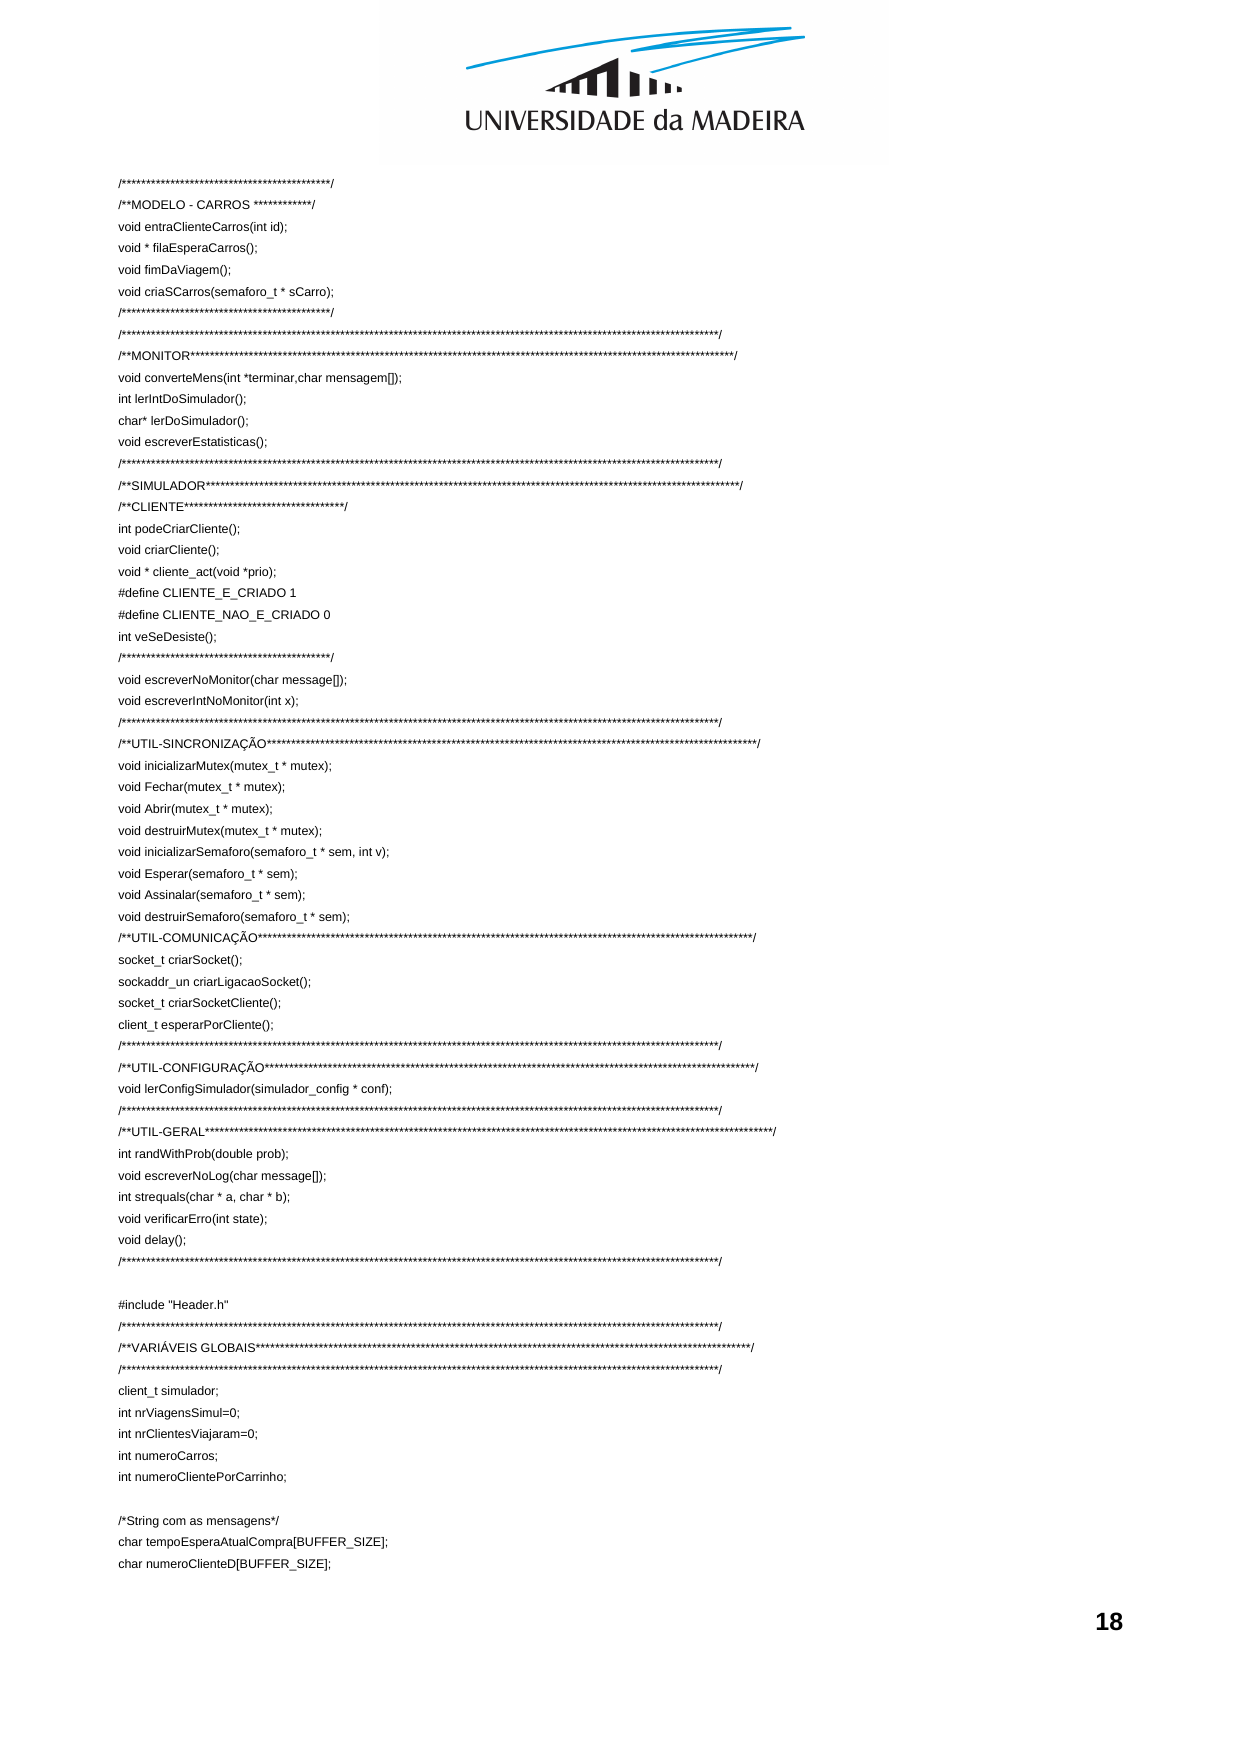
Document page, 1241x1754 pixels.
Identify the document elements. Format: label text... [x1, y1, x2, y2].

text void inicializarMutex(mutex_t * mutex); [118, 758, 1123, 773]
text void delay(); [118, 1233, 1123, 1247]
text /***************************************************************************************************************************/ [118, 1362, 1123, 1377]
text void destruirMutex(mutex_t * mutex); [118, 823, 1123, 838]
text void escreverIntNoMonitor(int x); [118, 694, 1123, 708]
text void Abrir(mutex_t * mutex); [118, 802, 1123, 816]
text int podeCriarCliente(); [118, 521, 1123, 536]
text void escreverEstatisticas(); [118, 435, 1123, 449]
text /**VARIÁVEIS GLOBAIS******************************************************************************************************/ [118, 1341, 1123, 1355]
text socket_t criarSocketCliente(); [118, 996, 1123, 1010]
text int strequals(char * a, char * b); [118, 1190, 1123, 1204]
text void converteMens(int *terminar,char mensagem[]); [118, 370, 1123, 385]
text int nrViagensSimul=0; [118, 1405, 1123, 1420]
text int numeroClientePorCarrinho; [118, 1470, 1123, 1484]
text char tempoEsperaAtualCompra[BUFFER_SIZE]; [118, 1535, 1123, 1549]
text /**UTIL-COMUNICAÇÃO******************************************************************************************************/ [118, 931, 1123, 945]
text /***************************************************************************************************************************/ [118, 327, 1123, 342]
text /***************************************************************************************************************************/ [118, 1319, 1123, 1333]
text client_t simulador; [118, 1384, 1123, 1398]
text /**MODELO - CARROS ************/ [118, 198, 1123, 212]
text void inicializarSemaforo(semaforo_t * sem, int v); [118, 845, 1123, 859]
text void lerConfigSimulador(simulador_config * conf); [118, 1082, 1123, 1096]
text char numeroClienteD[BUFFER_SIZE]; [118, 1556, 1123, 1571]
text char* lerDoSimulador(); [118, 413, 1123, 428]
text void fimDaViagem(); [118, 263, 1123, 277]
text /*******************************************/ [118, 306, 1123, 320]
text #include "Header.h" [118, 1298, 1123, 1312]
text /***************************************************************************************************************************/ [118, 715, 1123, 730]
text sockaddr_un criarLigacaoSocket(); [118, 974, 1123, 988]
text #define CLIENTE_E_CRIADO 1 [118, 586, 1123, 600]
text void escreverNoLog(char message[]); [118, 1168, 1123, 1183]
text /*String com as mensagens*/ [118, 1513, 1123, 1528]
text void Assinalar(semaforo_t * sem); [118, 888, 1123, 902]
text /**MONITOR****************************************************************************************************************/ [118, 349, 1123, 363]
text void escreverNoMonitor(char message[]); [118, 672, 1123, 687]
text int lerIntDoSimulador(); [118, 392, 1123, 406]
text void destruirSemaforo(semaforo_t * sem); [118, 909, 1123, 924]
picture [379, 0, 889, 165]
text /***************************************************************************************************************************/ [118, 1039, 1123, 1053]
text void Fechar(mutex_t * mutex); [118, 780, 1123, 794]
text socket_t criarSocket(); [118, 953, 1123, 967]
text /**CLIENTE*********************************/ [118, 500, 1123, 514]
text void * filaEsperaCarros(); [118, 241, 1123, 255]
text void * cliente_act(void *prio); [118, 564, 1123, 579]
text /*******************************************/ [118, 176, 1123, 191]
text int veSeDesiste(); [118, 629, 1123, 643]
text void Esperar(semaforo_t * sem); [118, 866, 1123, 881]
text /***************************************************************************************************************************/ [118, 1103, 1123, 1118]
text int numeroCarros; [118, 1448, 1123, 1463]
text client_t esperarPorCliente(); [118, 1017, 1123, 1032]
text /**UTIL-SINCRONIZAÇÃO*****************************************************************************************************/ [118, 737, 1123, 751]
text int randWithProb(double prob); [118, 1147, 1123, 1161]
text void entraClienteCarros(int id); [118, 219, 1123, 234]
text void criaSCarros(semaforo_t * sCarro); [118, 284, 1123, 298]
text void verificarErro(int state); [118, 1211, 1123, 1226]
text #define CLIENTE_NAO_E_CRIADO 0 [118, 608, 1123, 622]
text /**UTIL-GERAL*********************************************************************************************************************/ [118, 1125, 1123, 1139]
text void criarCliente(); [118, 543, 1123, 557]
text /***************************************************************************************************************************/ [118, 457, 1123, 471]
text /**UTIL-CONFIGURAÇÃO*****************************************************************************************************/ [118, 1060, 1123, 1075]
text /*******************************************/ [118, 651, 1123, 665]
text /**SIMULADOR**************************************************************************************************************/ [118, 478, 1123, 493]
text int nrClientesViajaram=0; [118, 1427, 1123, 1441]
text /***************************************************************************************************************************/ [118, 1254, 1123, 1269]
